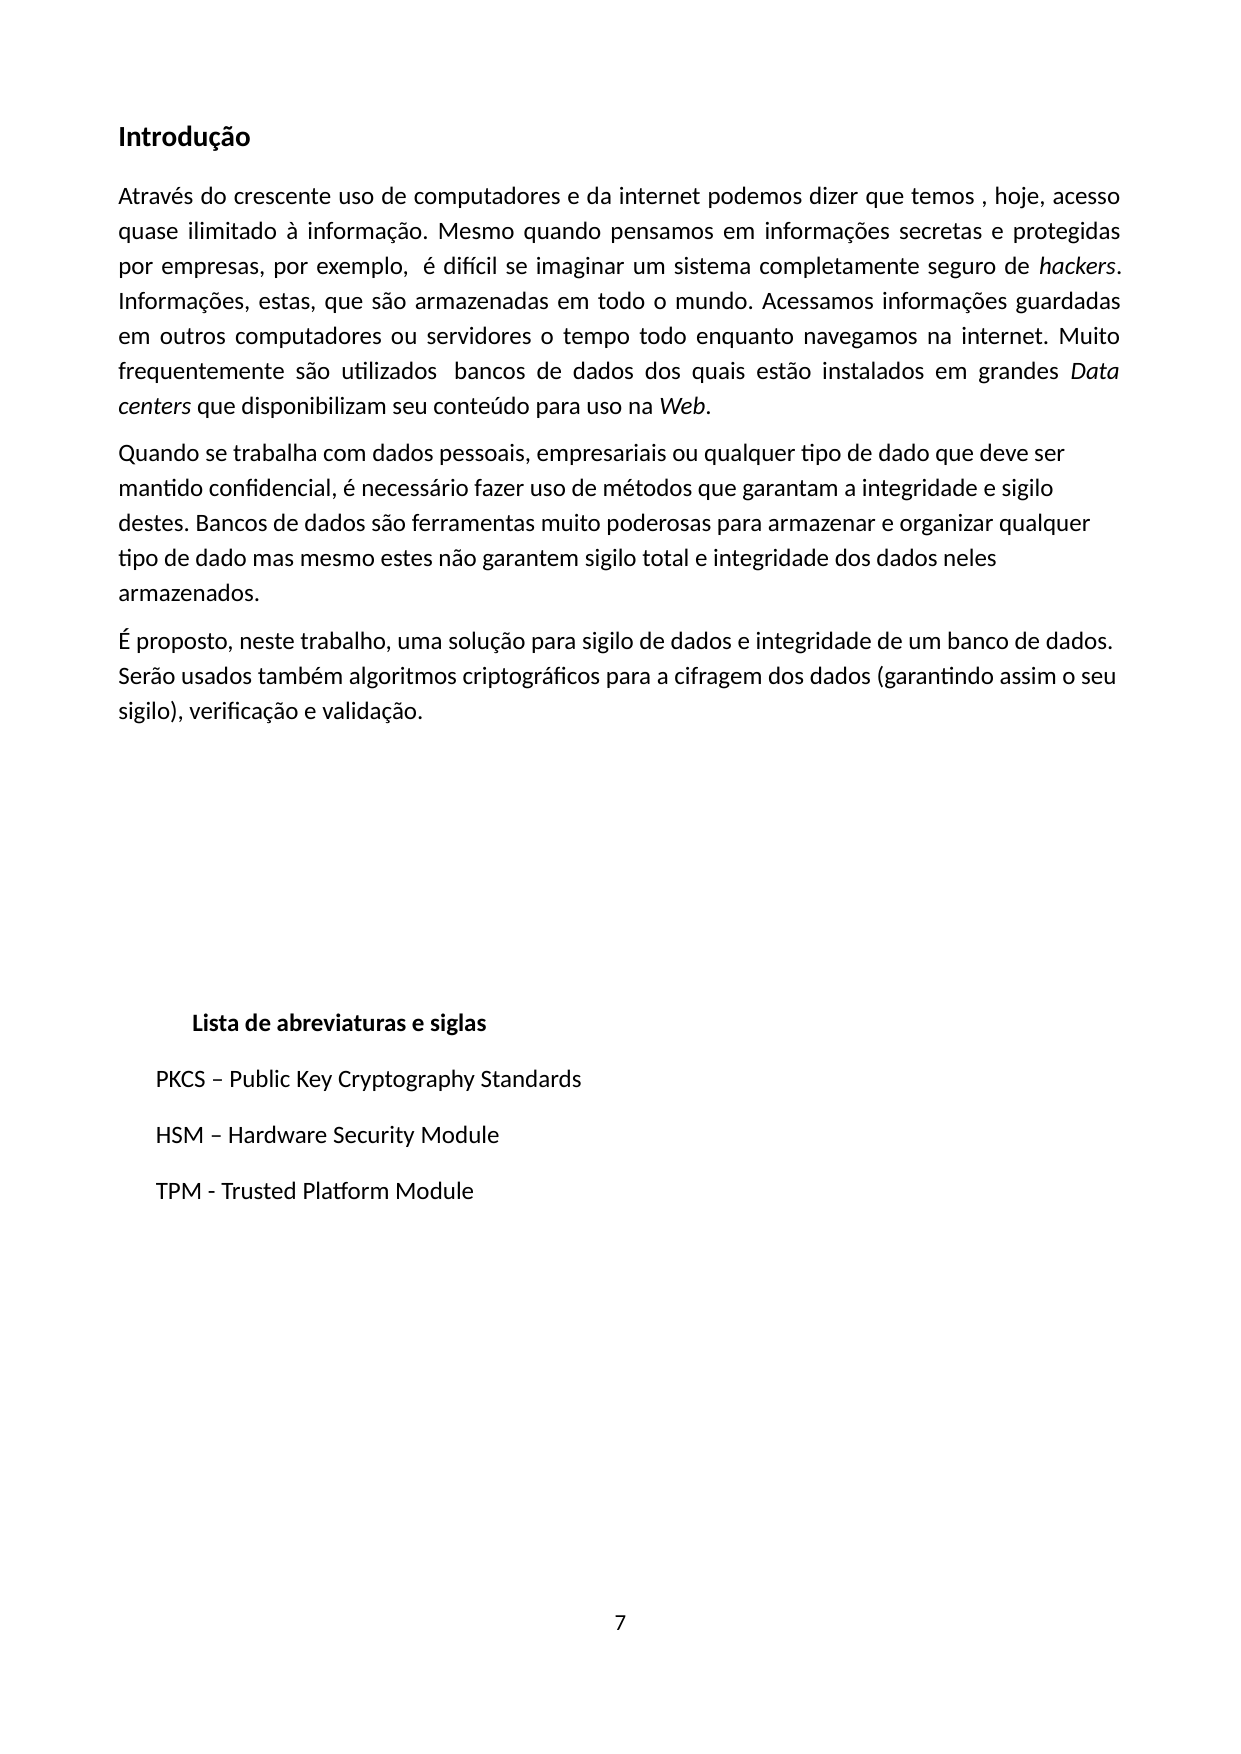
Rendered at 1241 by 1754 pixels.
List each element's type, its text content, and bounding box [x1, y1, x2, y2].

text HSM – Hardware Security Module [156, 1119, 1082, 1150]
text Lista de abreviaturas e siglas [118, 1007, 1122, 1038]
text Quando se trabalha com dados pessoais, empresariais ou qualquer tipo de dado que deve ser mantido confidencial, é necessário fazer uso de métodos que garantam a integridade e sigilo destes. Bancos de dados são ferramentas muito poderosas para armazenar e organizar qualquer tipo de dado mas mesmo estes não garantem sigilo total e integridade dos dados neles armazenados. [118, 437, 1122, 608]
text Através do crescente uso de computadores e da internet podemos dizer que temos , hoje, acesso quase ilimitado à informação. Mesmo quando pensamos em informações secretas e protegidas por empresas, por exemplo, é difícil se imaginar um sistema completamente seguro de hackers. Informações, estas, que são armazenadas em todo o mundo. Acessamos informações guardadas em outros computadores ou servidores o tempo todo enquanto navegamos na internet. Muito frequentemente são utilizados bancos de dados dos quais estão instalados em grandes Data centers que disponibilizam seu conteúdo para uso na Web. [118, 180, 1122, 420]
text PKCS – Public Key Cryptography Standards [156, 1063, 1082, 1094]
text Introdução [118, 118, 1122, 154]
text TPM - Trusted Platform Module [156, 1175, 1082, 1206]
text É proposto, neste trabalho, uma solução para sigilo de dados e integridade de um banco de dados. Serão usados também algoritmos criptográficos para a cifragem dos dados (garantindo assim o seu sigilo), verificação e validação. [118, 625, 1122, 725]
